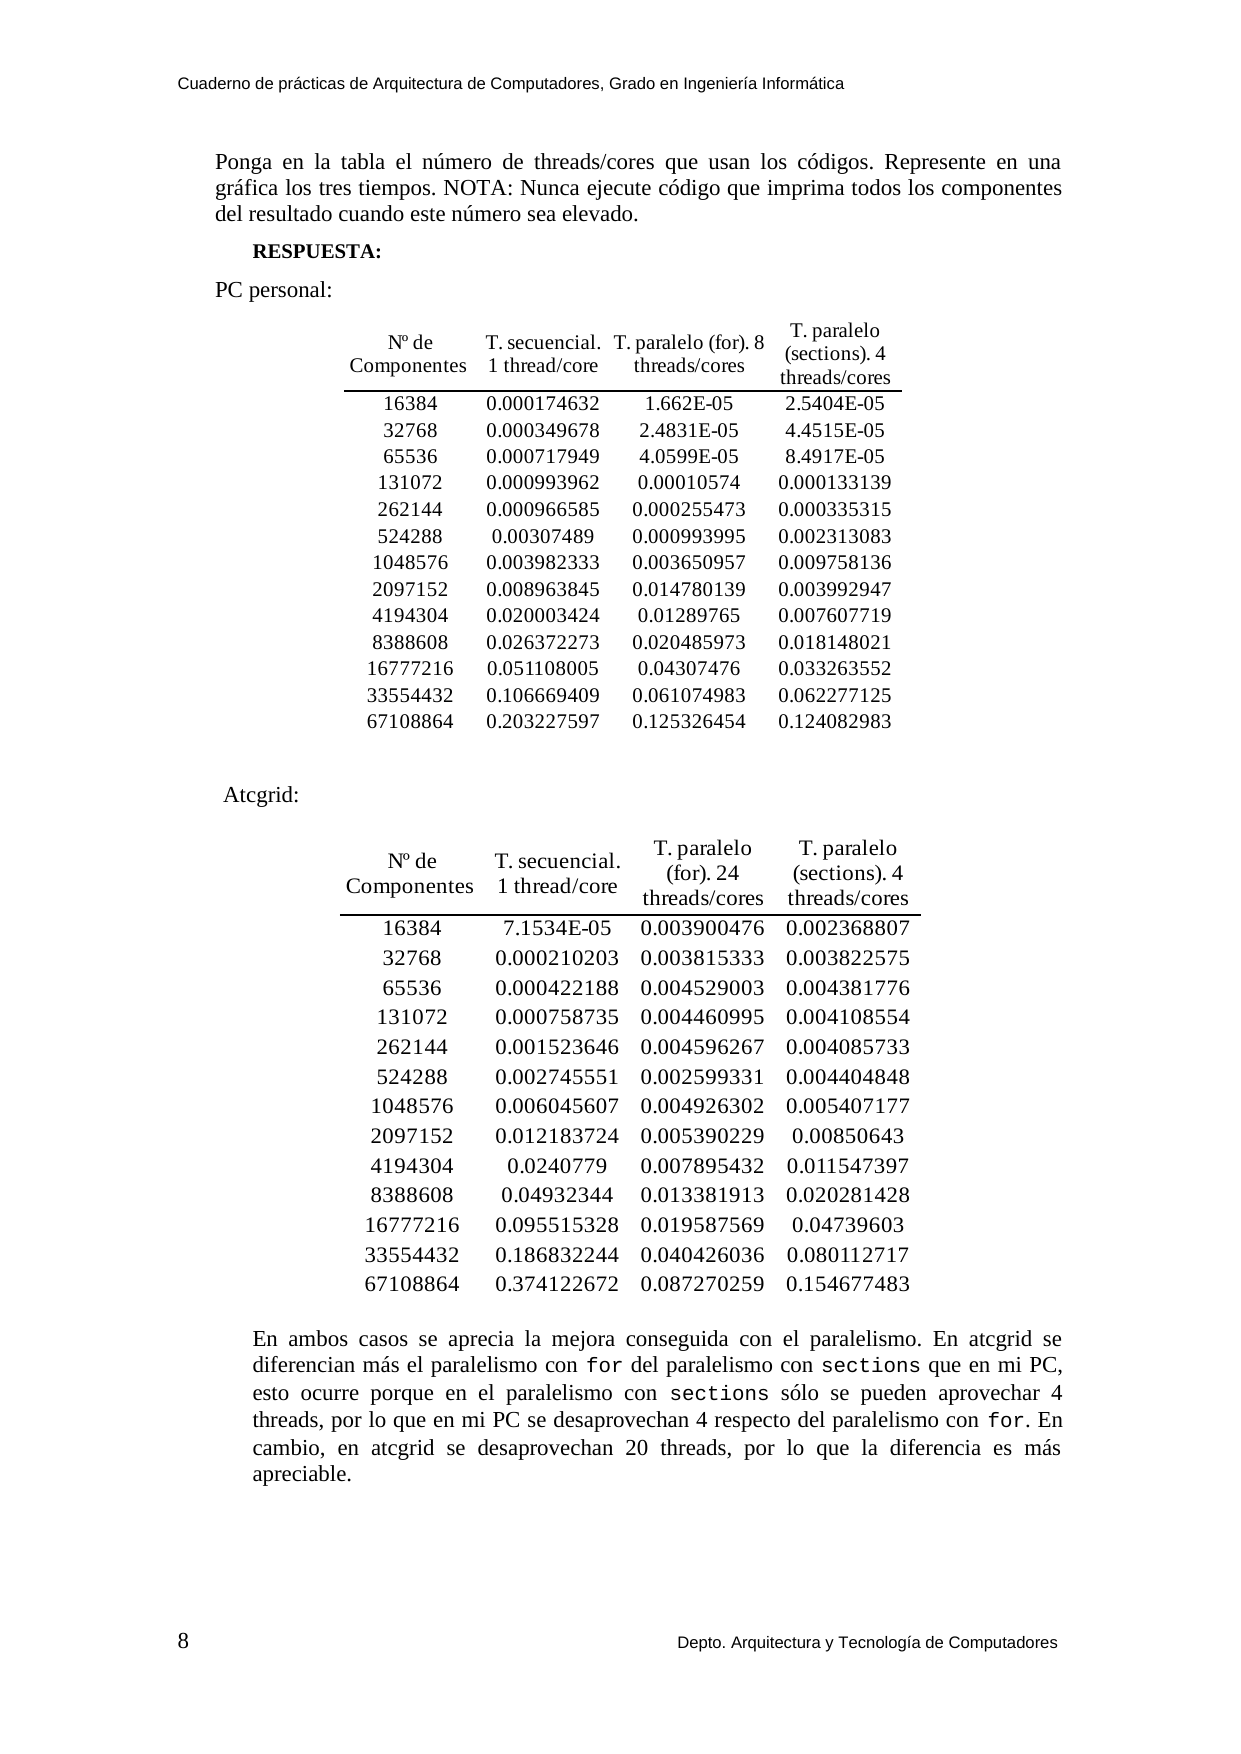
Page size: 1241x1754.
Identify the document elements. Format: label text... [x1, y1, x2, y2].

list Ponga en la tabla el número de threads/cores que usan los códigos. Represente en una gráfica los tres tiempos. NOTA: Nunca ejecute código que imprima todos los componentes del resultado cuando este número sea elevado. [177, 148, 1063, 227]
list En ambos casos se aprecia la mejora conseguida con el paralelismo. En atcgrid se diferencian más el paralelismo con for del paralelismo con sections que en mi PC, esto ocurre porque en el paralelismo con sections sólo se pueden aprovechar 4 threads, por lo que en mi PC se desaprovechan 4 respecto del paralelismo con for. En cambio, en atcgrid se desaprovechan 20 threads, por lo que la diferencia es más apreciable. [252, 1325, 1063, 1487]
list Atcgrid: [177, 781, 1063, 807]
text RESPUESTA: [252, 239, 1063, 263]
list PC personal: [215, 276, 1063, 302]
